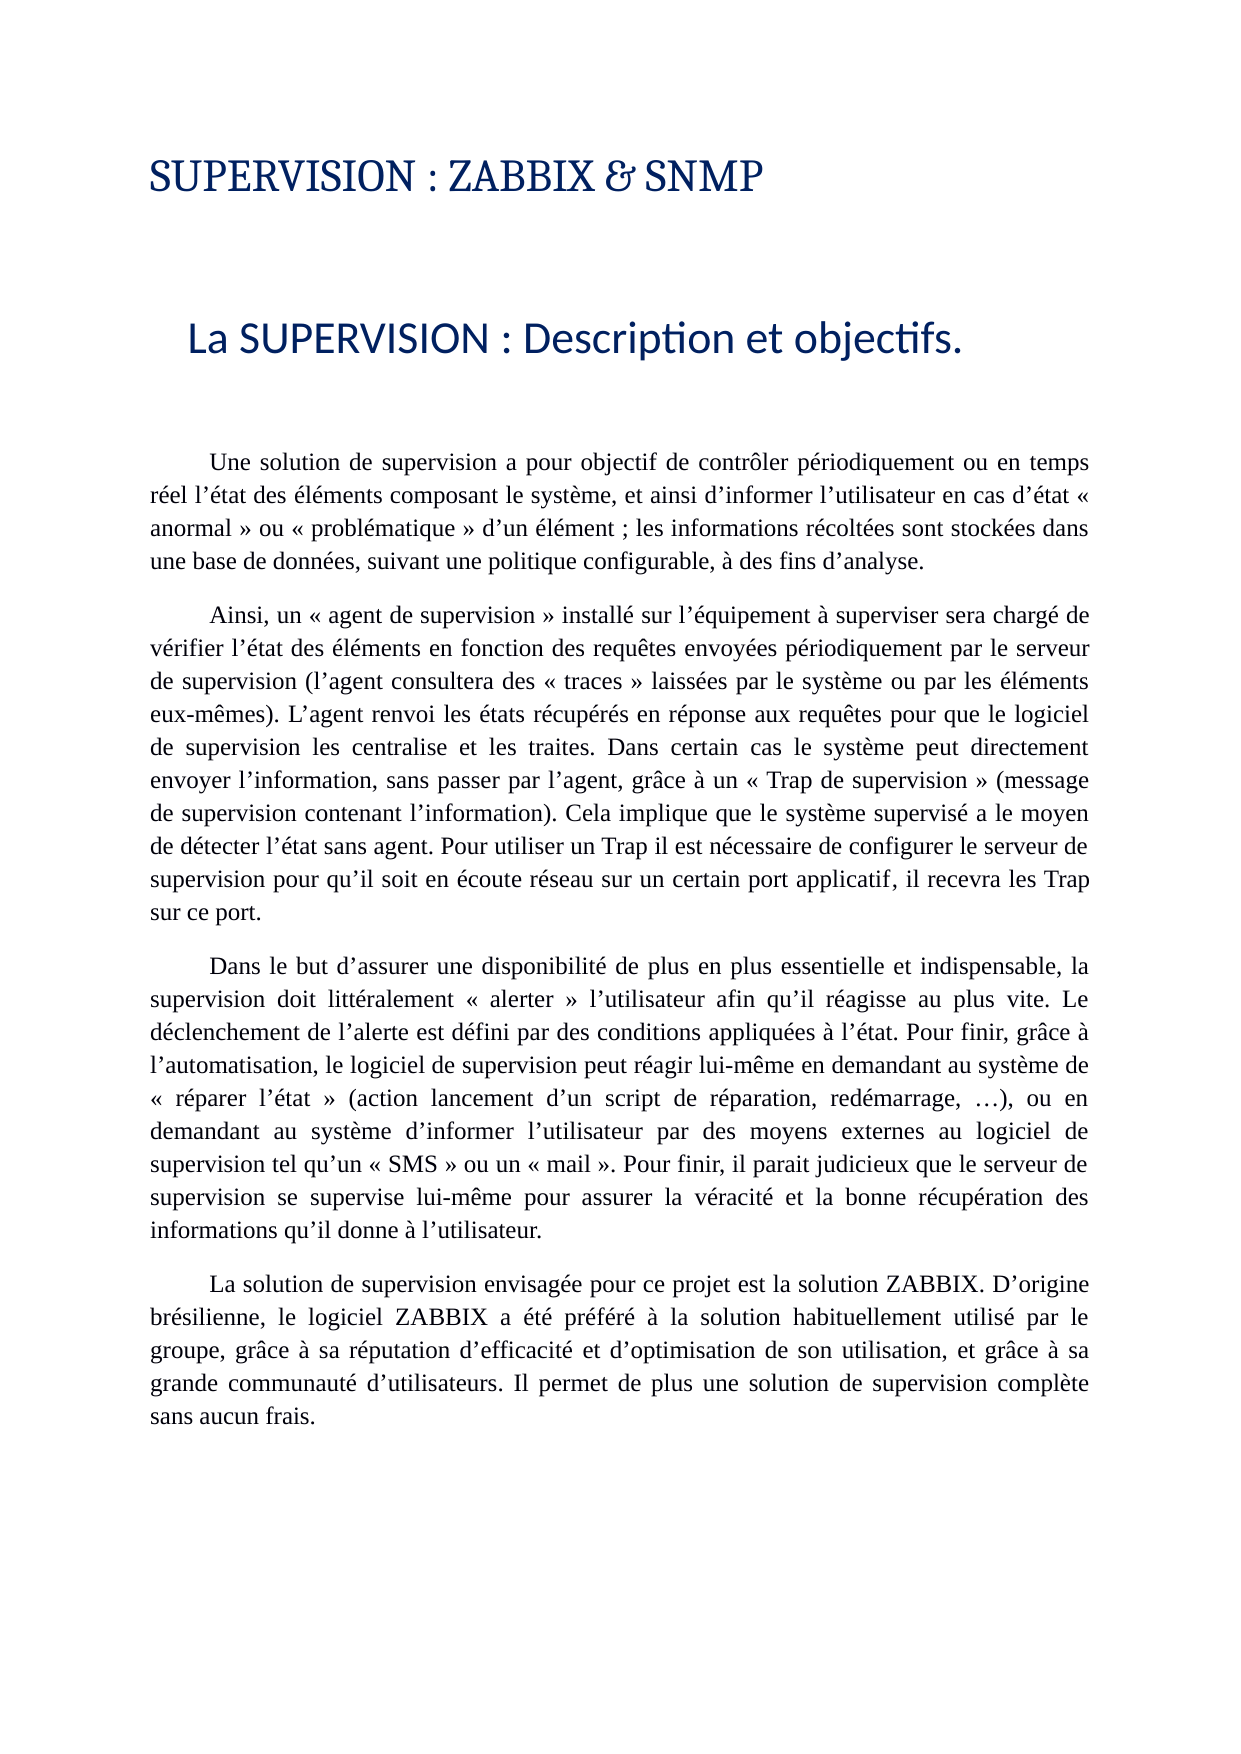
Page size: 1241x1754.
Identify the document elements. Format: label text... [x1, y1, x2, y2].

title SUPERVISION : ZABBIX & SNMP [150, 150, 1090, 203]
subtitle La SUPERVISION : Description et objectifs. [187, 309, 1090, 365]
text La solution de supervision envisagée pour ce projet est la solution ZABBIX. D’origine brésilienne, le logiciel ZABBIX a été préféré à la solution habituellement utilisé par le groupe, grâce à sa réputation d’efficacité et d’optimisation de son utilisation, et grâce à sa grande communauté d’utilisateurs. Il permet de plus une solution de supervision complète sans aucun frais. [150, 1269, 1090, 1430]
text Ainsi, un « agent de supervision » installé sur l’équipement à superviser sera chargé de vérifier l’état des éléments en fonction des requêtes envoyées périodiquement par le serveur de supervision (l’agent consultera des « traces » laissées par le système ou par les éléments eux-mêmes). L’agent renvoi les états récupérés en réponse aux requêtes pour que le logiciel de supervision les centralise et les traites. Dans certain cas le système peut directement envoyer l’information, sans passer par l’agent, grâce à un « Trap de supervision » (message de supervision contenant l’information). Cela implique que le système supervisé a le moyen de détecter l’état sans agent. Pour utiliser un Trap il est nécessaire de configurer le serveur de supervision pour qu’il soit en écoute réseau sur un certain port applicatif, il recevra les Trap sur ce port. [150, 600, 1090, 926]
text Dans le but d’assurer une disponibilité de plus en plus essentielle et indispensable, la supervision doit littéralement « alerter » l’utilisateur afin qu’il réagisse au plus vite. Le déclenchement de l’alerte est défini par des conditions appliquées à l’état. Pour finir, grâce à l’automatisation, le logiciel de supervision peut réagir lui-même en demandant au système de « réparer l’état » (action lancement d’un script de réparation, redémarrage, …), ou en demandant au système d’informer l’utilisateur par des moyens externes au logiciel de supervision tel qu’un « SMS » ou un « mail ». Pour finir, il parait judicieux que le serveur de supervision se supervise lui-même pour assurer la véracité et la bonne récupération des informations qu’il donne à l’utilisateur. [150, 951, 1090, 1244]
text Une solution de supervision a pour objectif de contrôler périodiquement ou en temps réel l’état des éléments composant le système, et ainsi d’informer l’utilisateur en cas d’état « anormal » ou « problématique » d’un élément ; les informations récoltées sont stockées dans une base de données, suivant une politique configurable, à des fins d’analyse. [150, 447, 1090, 575]
